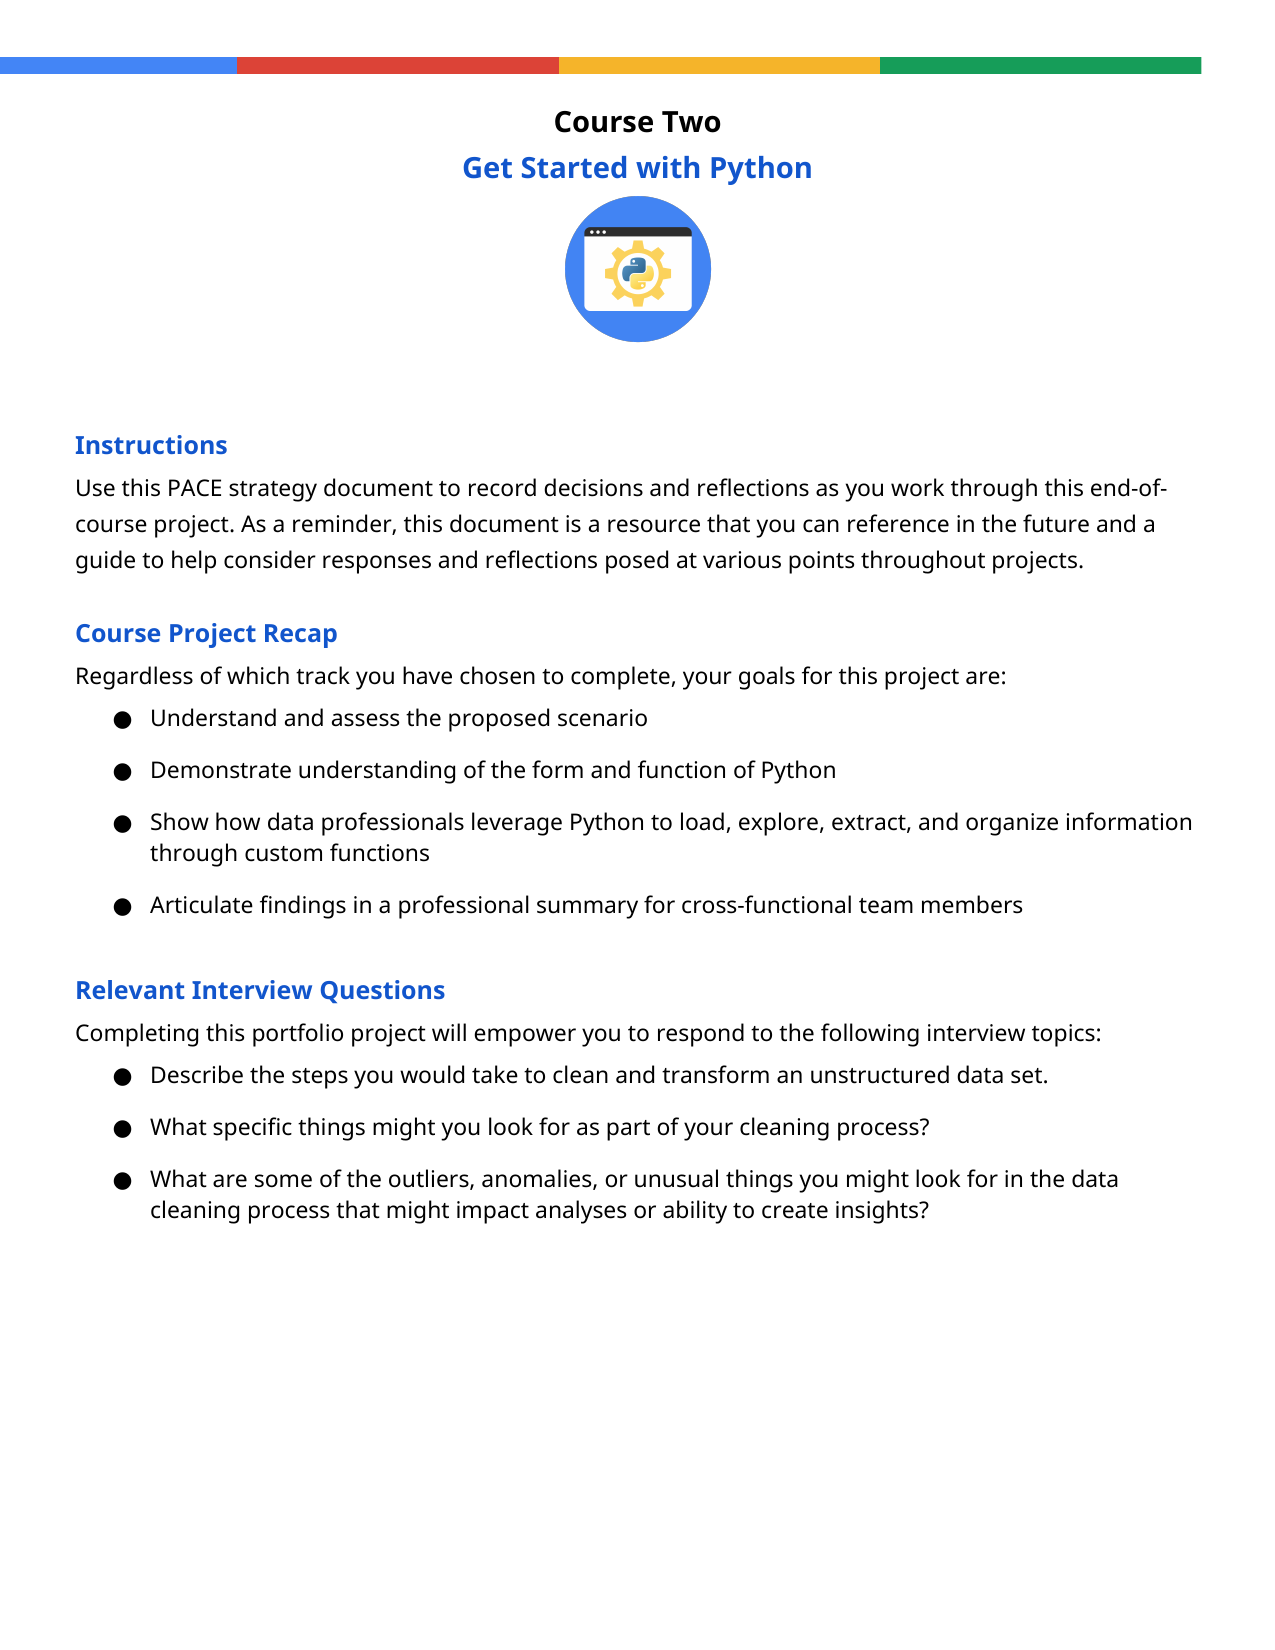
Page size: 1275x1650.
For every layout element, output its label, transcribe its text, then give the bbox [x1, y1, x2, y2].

list Understand and assess the proposed scenario [112, 702, 1200, 733]
subtitle Course Project Recap [75, 616, 1200, 650]
text Course Two [75, 101, 1200, 141]
list What are some of the outliers, anomalies, or unusual things you might look for in the data cleaning process that might impact analyses or ability to create insights? [112, 1163, 1200, 1225]
text Use this PACE strategy document to record decisions and reflections as you work through this end-of-course project. As a reminder, this document is a resource that you can reference in the future and a guide to help consider responses and reflections posed at various points throughout projects. [75, 472, 1200, 575]
list Demonstrate understanding of the form and function of Python [112, 754, 1200, 785]
text Completing this portfolio project will empower you to respond to the following interview topics: [75, 1017, 1200, 1048]
subtitle Relevant Interview Questions [75, 973, 1200, 1007]
list Articulate findings in a professional summary for cross-functional team members [112, 889, 1200, 921]
subtitle Instructions [75, 427, 1200, 461]
picture [0, 57, 1202, 74]
list Describe the steps you would take to clean and transform an unstructured data set. [112, 1059, 1200, 1090]
picture [555, 186, 720, 352]
subtitle Get Started with Python [75, 147, 1200, 187]
list What specific things might you look for as part of your cleaning process? [112, 1111, 1200, 1142]
list Show how data professionals leverage Python to load, explore, extract, and organize information through custom functions [112, 806, 1200, 868]
text Regardless of which track you have chosen to complete, your goals for this project are: [75, 660, 1200, 691]
